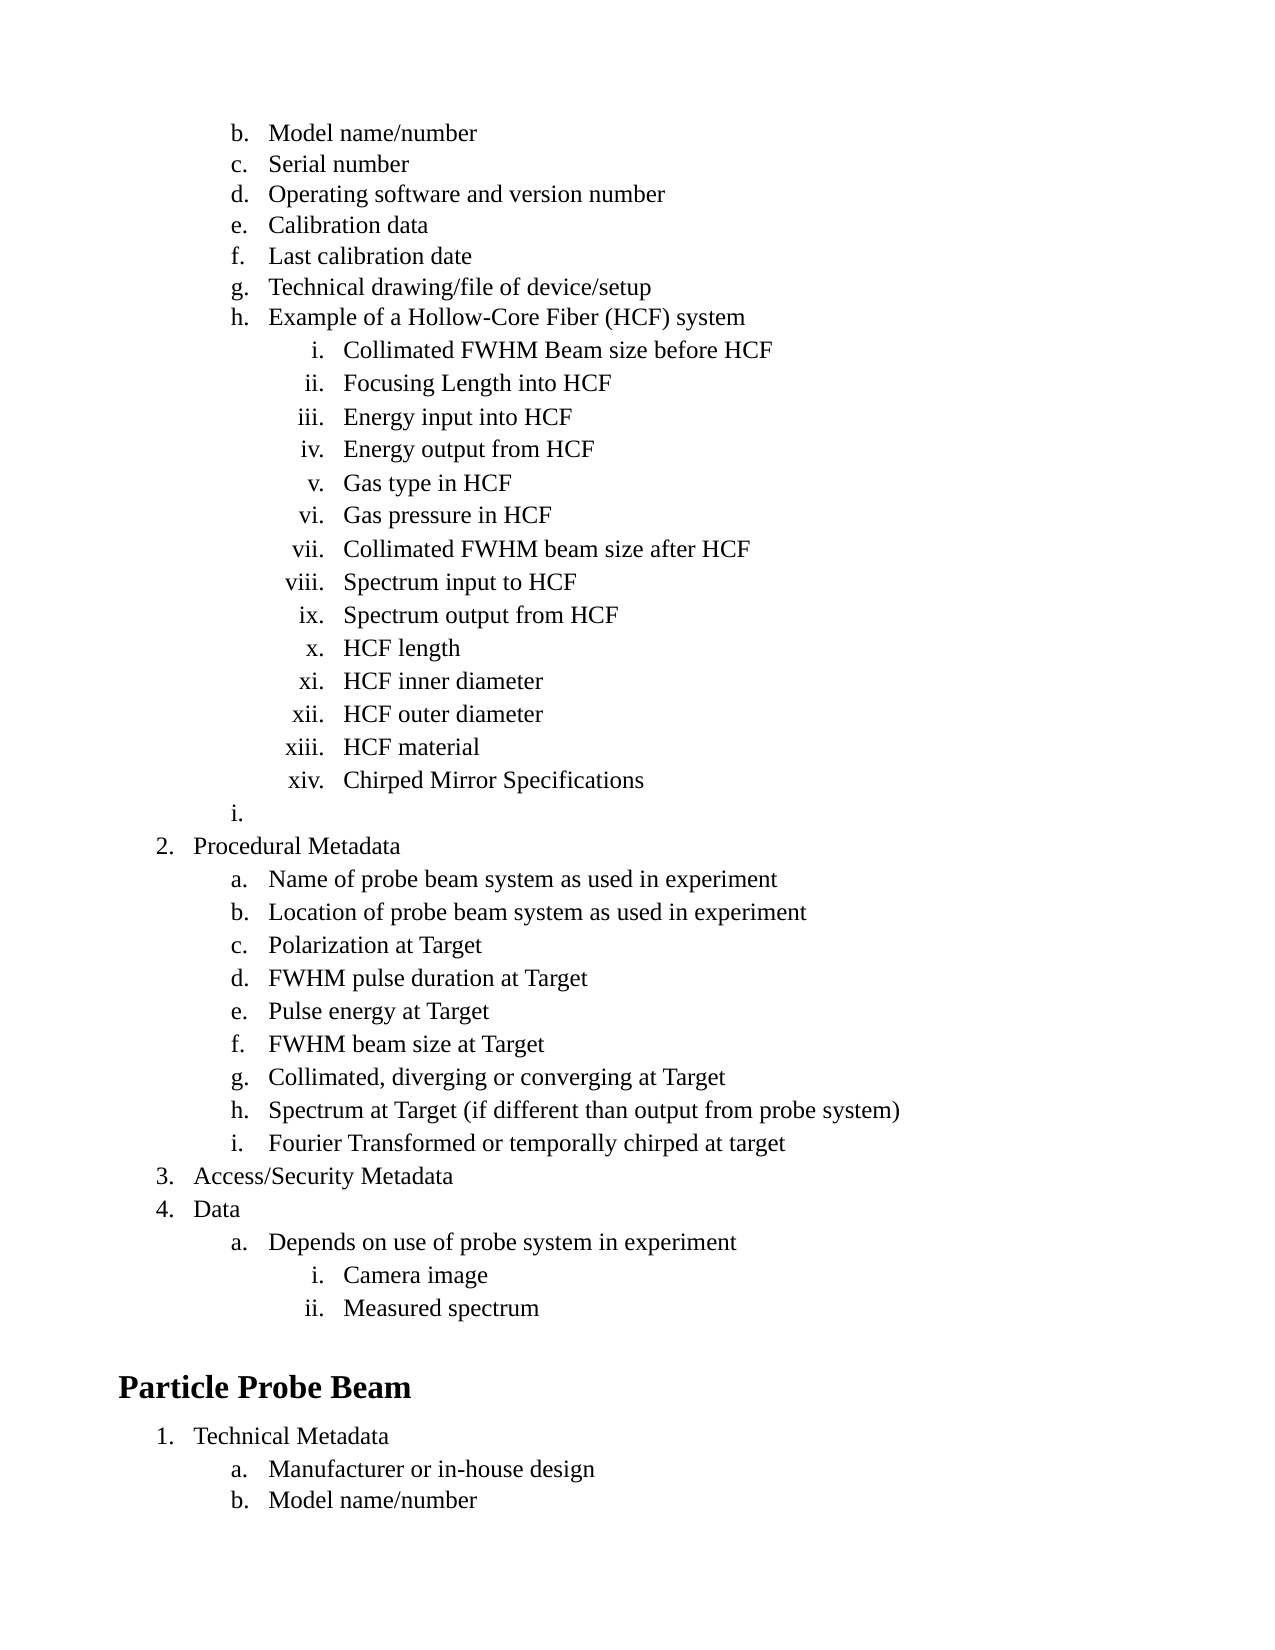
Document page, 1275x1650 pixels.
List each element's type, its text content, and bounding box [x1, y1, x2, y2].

list Serial number [231, 149, 1157, 178]
list Model name/number [231, 1485, 1157, 1514]
list Energy output from HCF [324, 434, 1157, 463]
list Operating software and version number [231, 179, 1157, 208]
list Fourier Transformed or temporally chirped at target [231, 1128, 1157, 1157]
list Spectrum input to HCF [324, 567, 1157, 595]
list Technical drawing/file of device/setup [231, 272, 1157, 301]
list Chirped Mirror Specifications [324, 765, 1157, 793]
list Energy input into HCF [324, 402, 1157, 430]
list Last calibration date [231, 241, 1157, 270]
list Manufacturer or in-house design [231, 1454, 1157, 1483]
list HCF material [324, 732, 1157, 761]
list Collimated, diverging or converging at Target [231, 1062, 1157, 1091]
list HCF length [324, 633, 1157, 661]
list Example of a Hollow-Core Fiber (HCF) system [231, 302, 1157, 331]
list Collimated FWHM Beam size before HCF [324, 336, 1157, 364]
list HCF inner diameter [324, 666, 1157, 694]
list Calibration data [231, 210, 1157, 239]
list Collimated FWHM beam size after HCF [324, 534, 1157, 562]
subtitle Particle Probe Beam [118, 1368, 1157, 1406]
list Spectrum output from HCF [324, 600, 1157, 628]
list Depends on use of probe system in experiment [231, 1227, 1157, 1256]
list Gas type in HCF [324, 468, 1157, 496]
list Focusing Length into HCF [324, 368, 1157, 397]
list Data [156, 1194, 1157, 1223]
list Technical Metadata [156, 1421, 1157, 1450]
list HCF outer diameter [324, 699, 1157, 727]
list Camera image [324, 1260, 1157, 1289]
list Model name/number [231, 118, 1157, 147]
list Procedural Metadata [156, 831, 1157, 859]
list Spectrum at Target (if different than output from probe system) [231, 1095, 1157, 1124]
list Measured spectrum [324, 1293, 1157, 1322]
list FWHM pulse duration at Target [231, 963, 1157, 992]
list Gas pressure in HCF [324, 501, 1157, 529]
list Pulse energy at Target [231, 996, 1157, 1025]
list Name of probe beam system as used in experiment [231, 864, 1157, 893]
list Access/Security Metadata [156, 1161, 1157, 1190]
list Polarization at Target [231, 930, 1157, 959]
list Location of probe beam system as used in experiment [231, 897, 1157, 926]
list FWHM beam size at Target [231, 1029, 1157, 1058]
